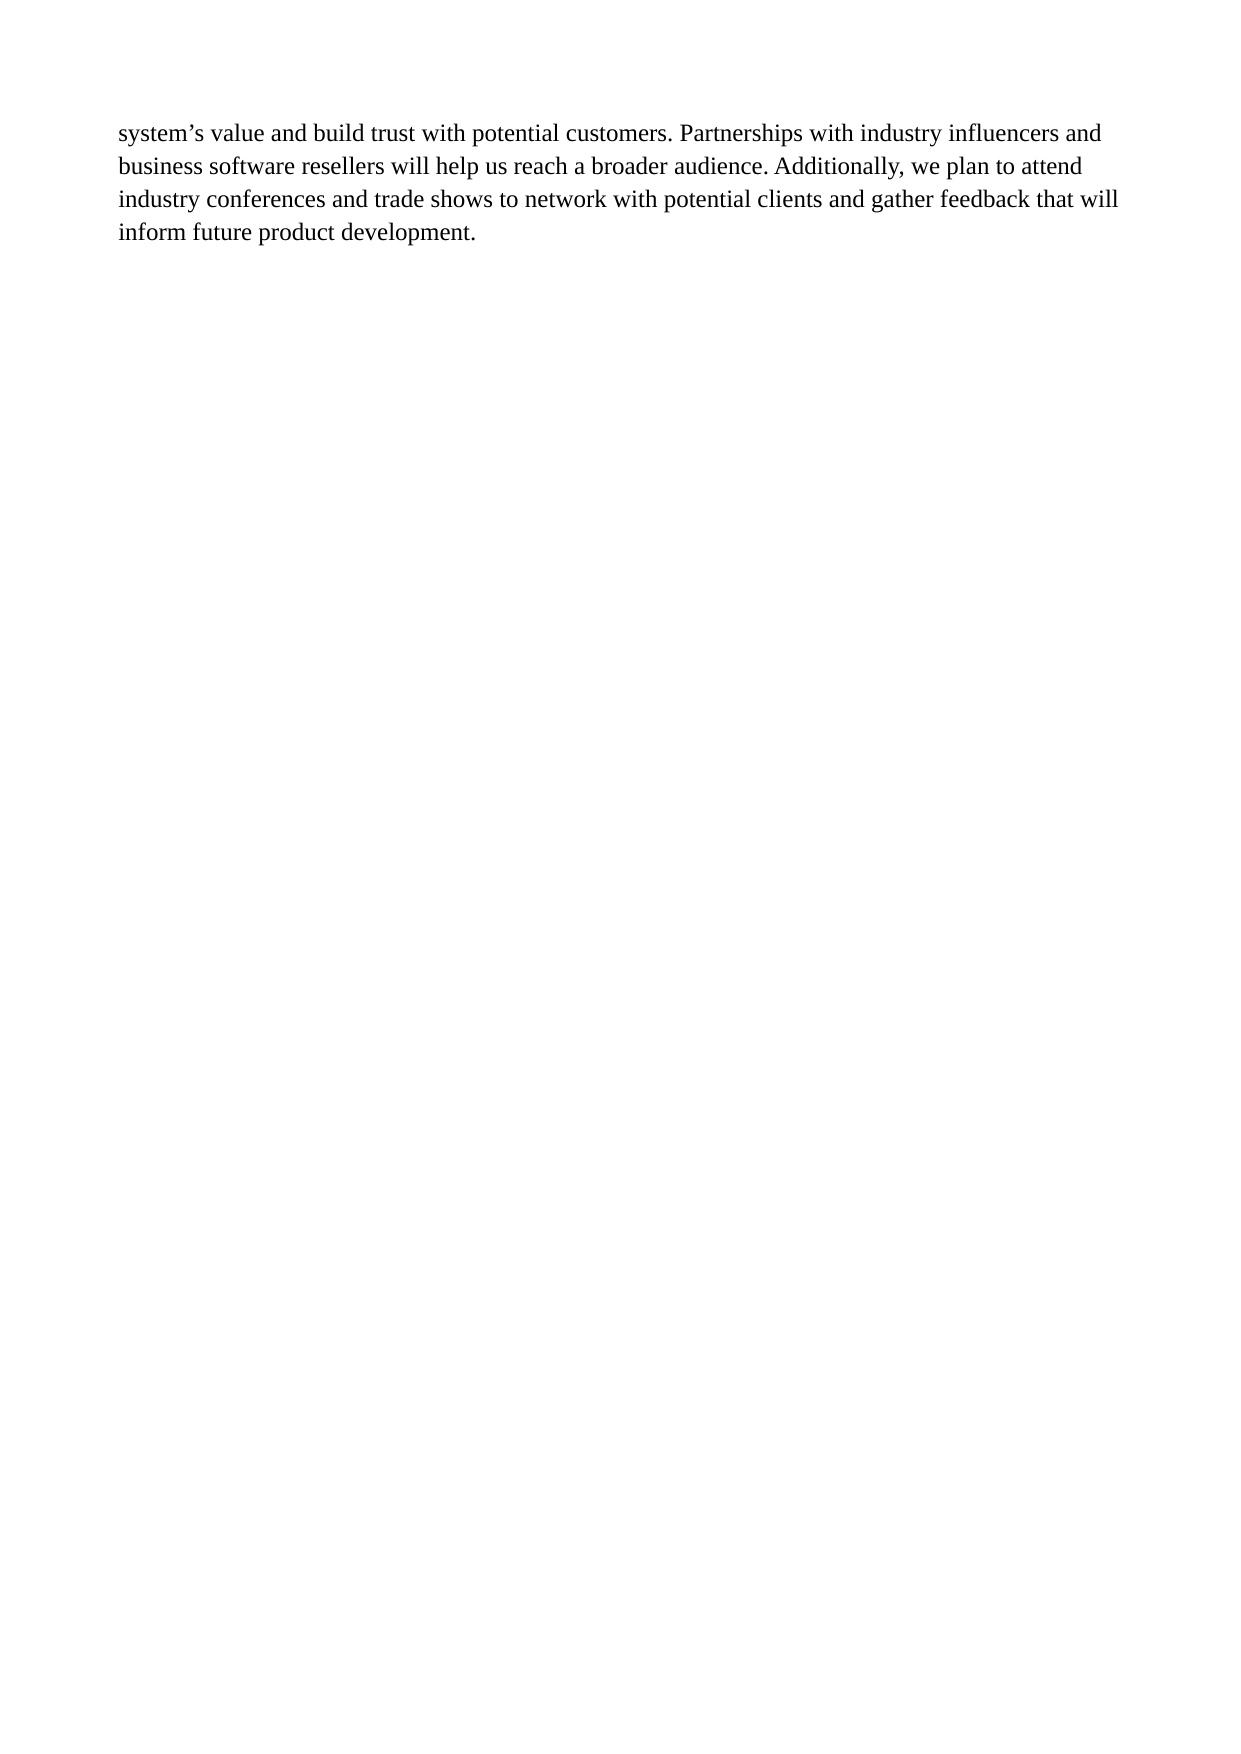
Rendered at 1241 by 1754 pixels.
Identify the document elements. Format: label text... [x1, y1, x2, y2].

text system’s value and build trust with potential customers. Partnerships with industry influencers and business software resellers will help us reach a broader audience. Additionally, we plan to attend industry conferences and trade shows to network with potential clients and gather feedback that will inform future product development. [118, 118, 1122, 246]
